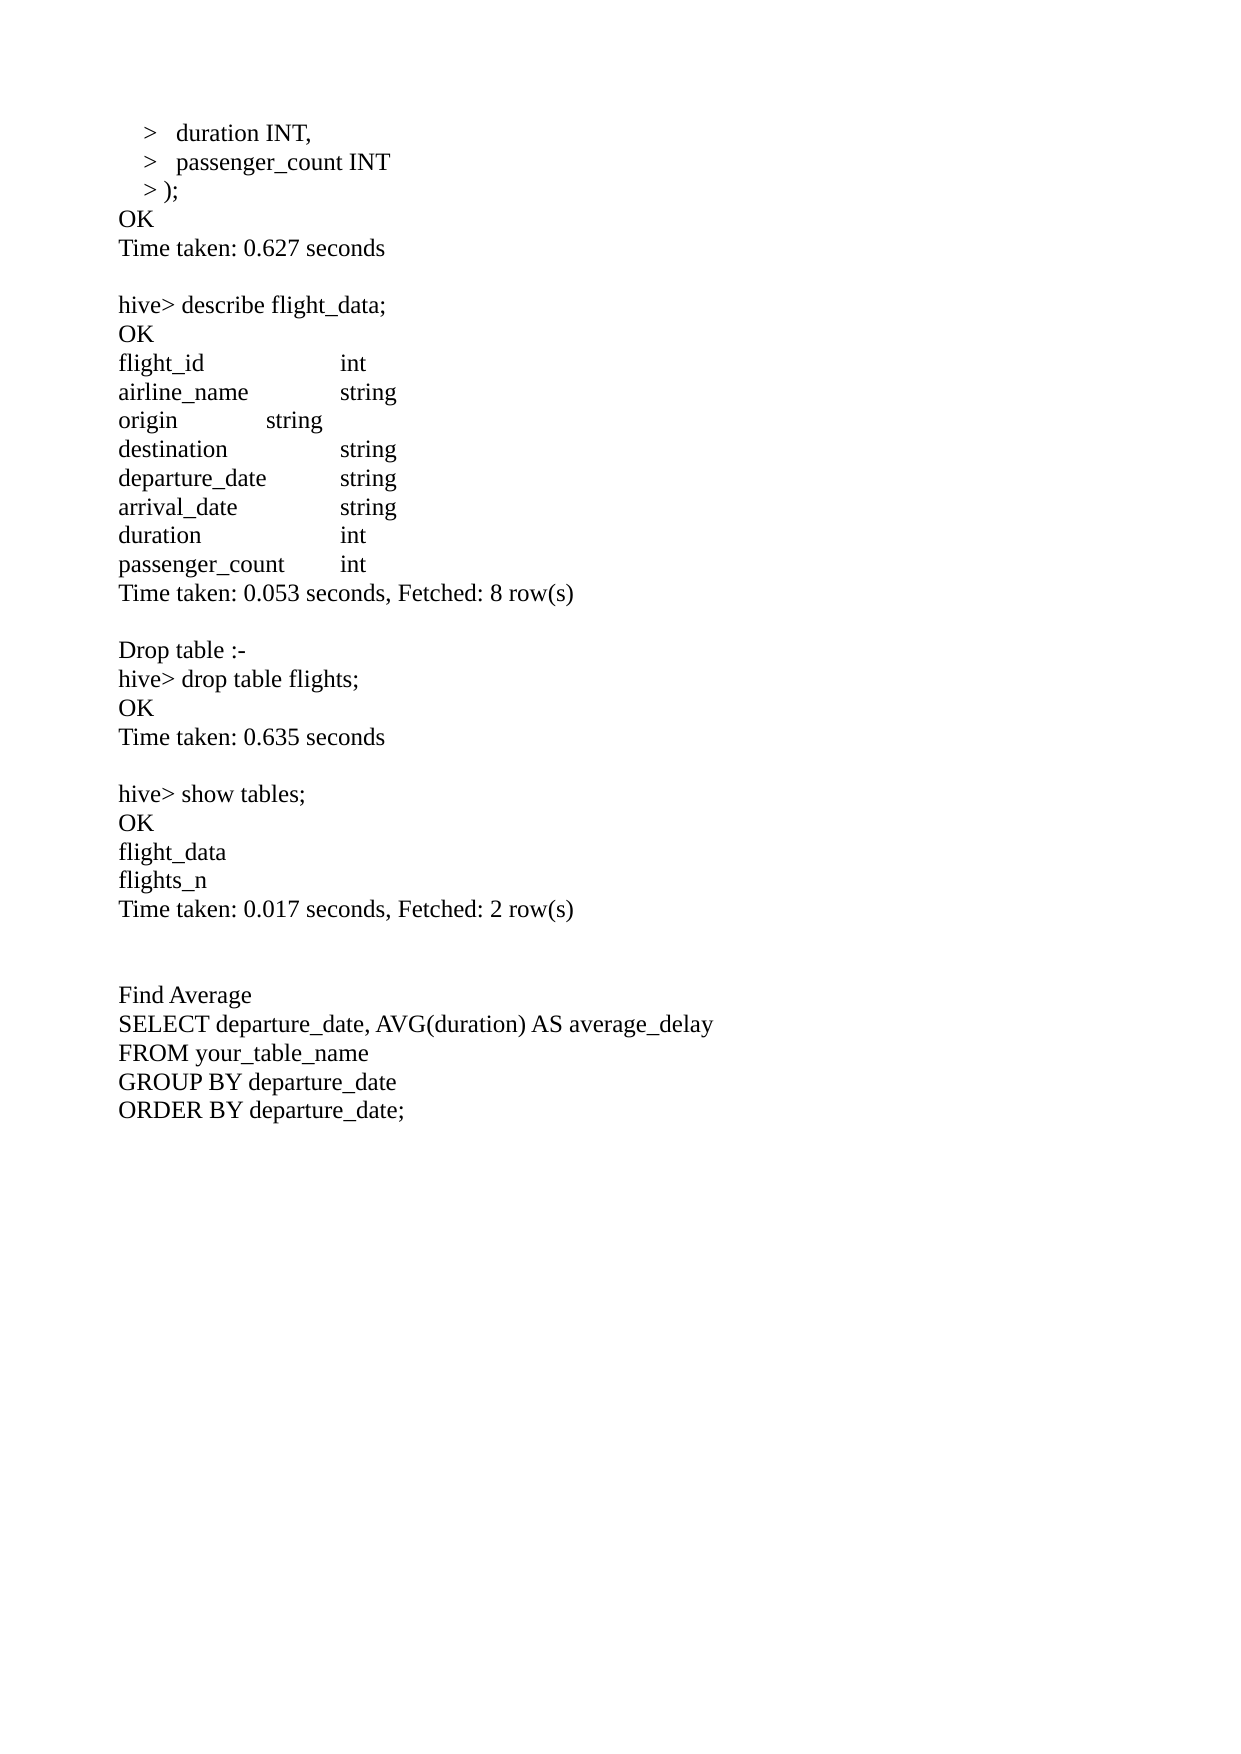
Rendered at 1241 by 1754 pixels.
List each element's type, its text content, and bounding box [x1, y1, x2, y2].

text OK [118, 319, 1122, 348]
text departure_date string [118, 463, 1122, 492]
text GROUP BY departure_date [118, 1067, 1122, 1096]
text > duration INT, [118, 118, 1122, 147]
text > ); [118, 176, 1122, 204]
text flights_n [118, 866, 1122, 894]
text airline_name string [118, 377, 1122, 406]
text Find Average [118, 981, 1122, 1009]
text > passenger_count INT [118, 147, 1122, 176]
text origin string [118, 406, 1122, 434]
text SELECT departure_date, AVG(duration) AS average_delay [118, 1009, 1122, 1038]
text Time taken: 0.017 seconds, Fetched: 2 row(s) [118, 894, 1122, 923]
text Time taken: 0.053 seconds, Fetched: 8 row(s) [118, 578, 1122, 607]
text arrival_date string [118, 492, 1122, 521]
text flight_id int [118, 348, 1122, 377]
text Time taken: 0.635 seconds [118, 722, 1122, 751]
text hive> drop table flights; [118, 664, 1122, 693]
text Time taken: 0.627 seconds [118, 233, 1122, 262]
text duration int [118, 521, 1122, 549]
text OK [118, 693, 1122, 722]
text hive> describe flight_data; [118, 291, 1122, 319]
text Drop table :- [118, 636, 1122, 664]
text FROM your_table_name [118, 1038, 1122, 1067]
text flight_data [118, 837, 1122, 866]
text hive> show tables; [118, 779, 1122, 808]
text destination string [118, 434, 1122, 463]
text OK [118, 204, 1122, 233]
text OK [118, 808, 1122, 837]
text ORDER BY departure_date; [118, 1096, 1122, 1124]
text passenger_count int [118, 549, 1122, 578]
